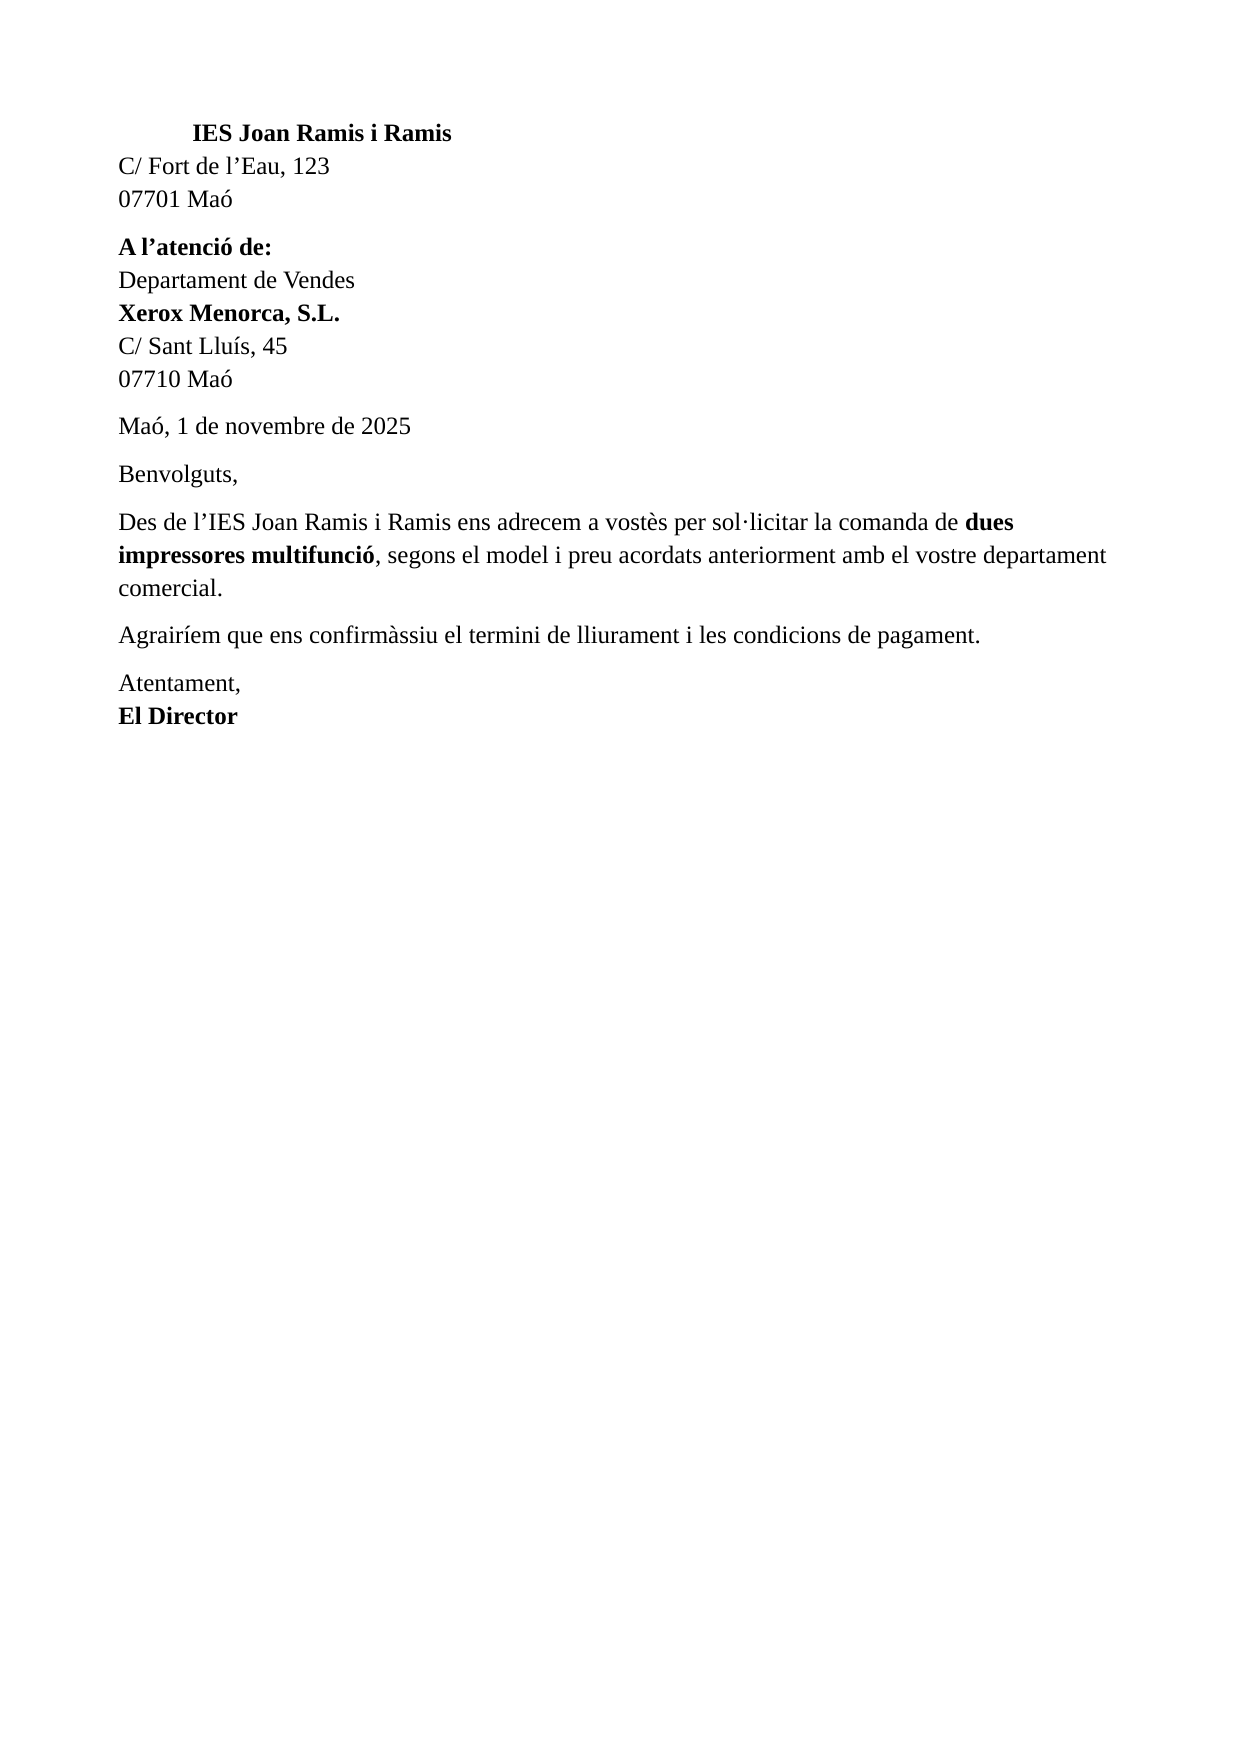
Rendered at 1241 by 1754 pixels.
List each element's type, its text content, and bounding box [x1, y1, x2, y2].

text Benvolguts, [118, 459, 1122, 488]
text Atentament, El Director [118, 668, 1122, 730]
text Maó, 1 de novembre de 2025 [118, 411, 1122, 440]
text Des de l’IES Joan Ramis i Ramis ens adrecem a vostès per sol·licitar la comanda de dues impressores multifunció, segons el model i preu acordats anteriorment amb el vostre departament comercial. [118, 507, 1122, 601]
text A l’atenció de: Departament de Vendes Xerox Menorca, S.L. C/ Sant Lluís, 45 07710 Maó [118, 232, 1122, 393]
text IES Joan Ramis i Ramis C/ Fort de l’Eau, 123 07701 Maó [118, 118, 1122, 213]
text Agrairíem que ens confirmàssiu el termini de lliurament i les condicions de pagament. [118, 620, 1122, 649]
